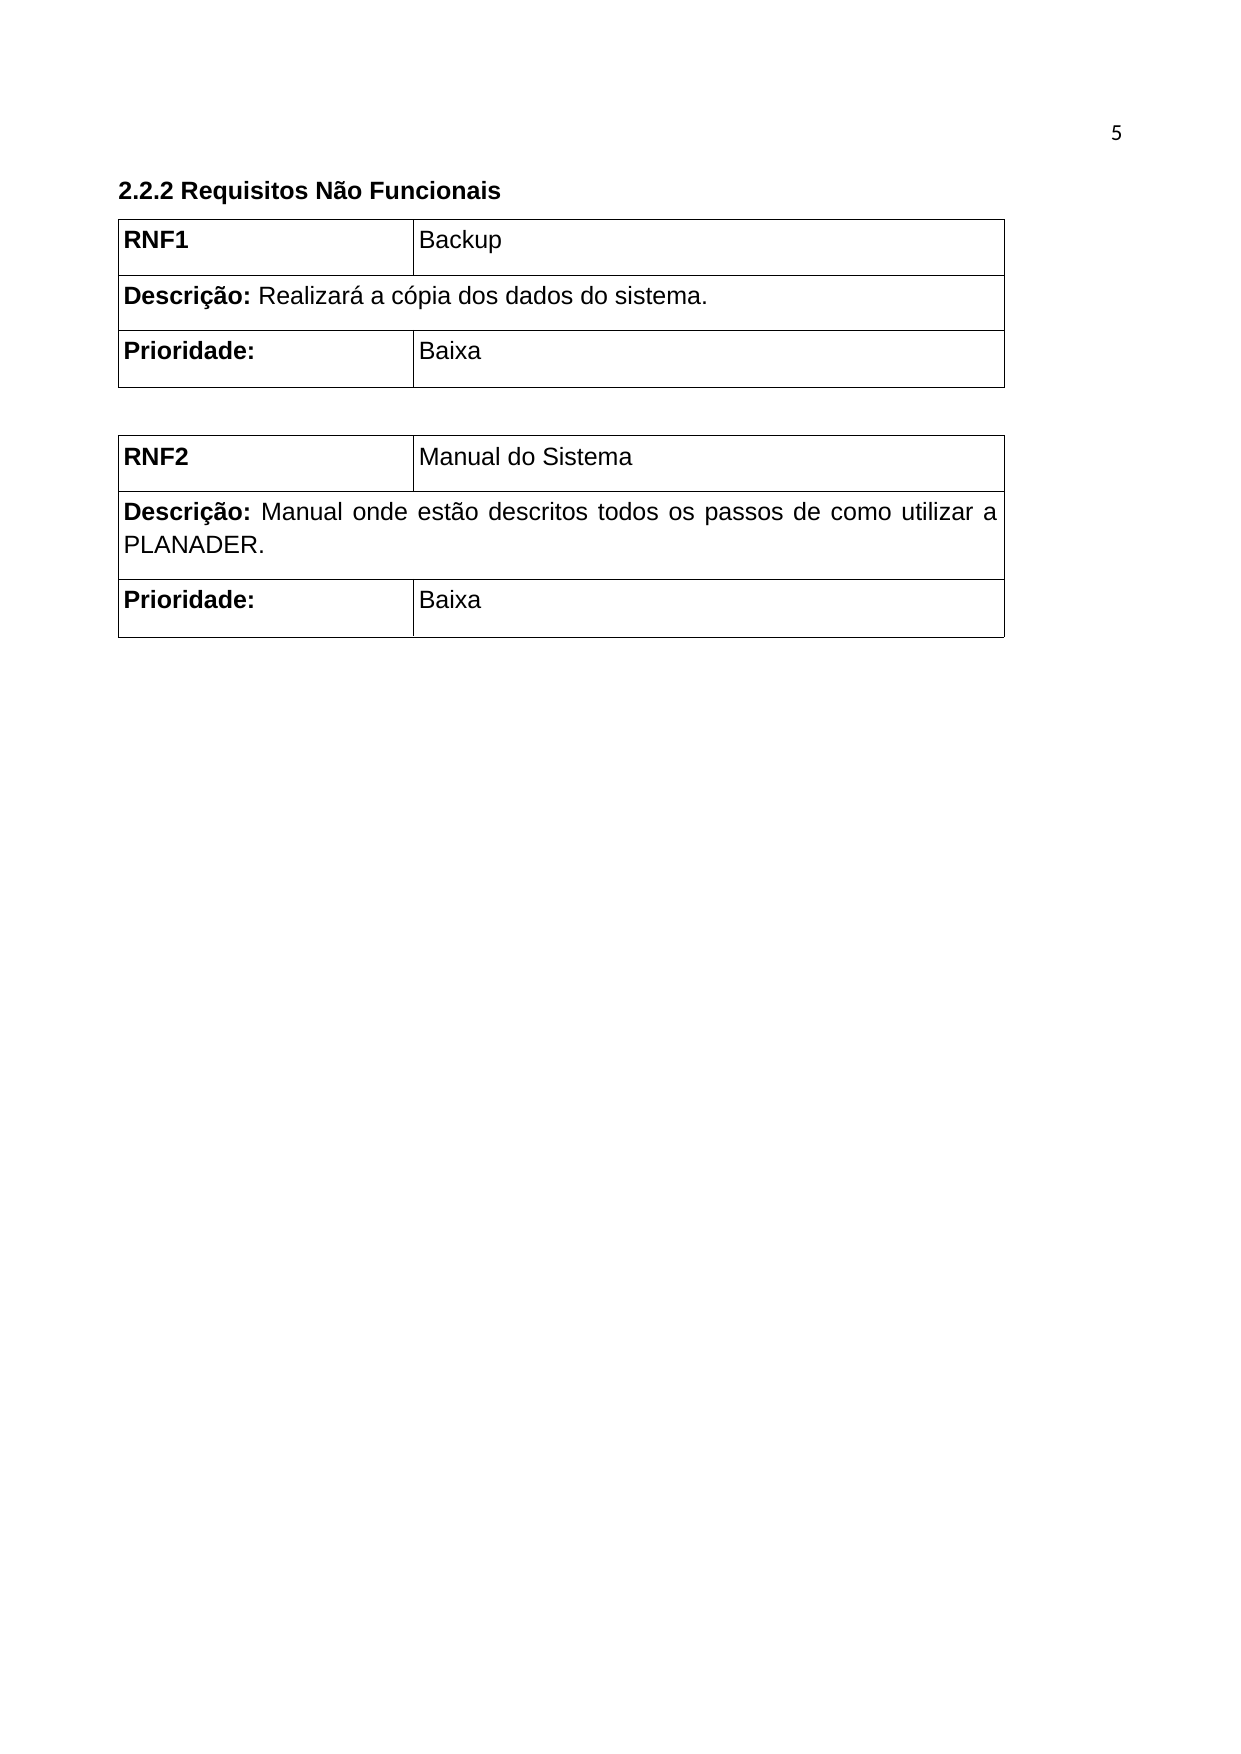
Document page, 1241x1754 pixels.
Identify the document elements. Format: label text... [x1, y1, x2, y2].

table_header Manual do Sistema [414, 436, 1004, 491]
table_header RNF2 [119, 436, 413, 491]
table_cell Prioridade: [119, 331, 413, 387]
table_cell Descrição: Realizará a cópia dos dados do sistema. [119, 276, 1004, 330]
table_cell Prioridade: [119, 580, 413, 636]
table_header Backup [414, 220, 1004, 274]
subtitle 2.2.2 Requisitos Não Funcionais [118, 176, 1122, 204]
table_cell Descrição: Manual onde estão descritos todos os passos de como utilizar a PLANADER. [119, 492, 1004, 579]
table_header RNF1 [119, 220, 413, 274]
table_cell Baixa [414, 580, 1004, 636]
table_cell Baixa [414, 331, 1004, 387]
